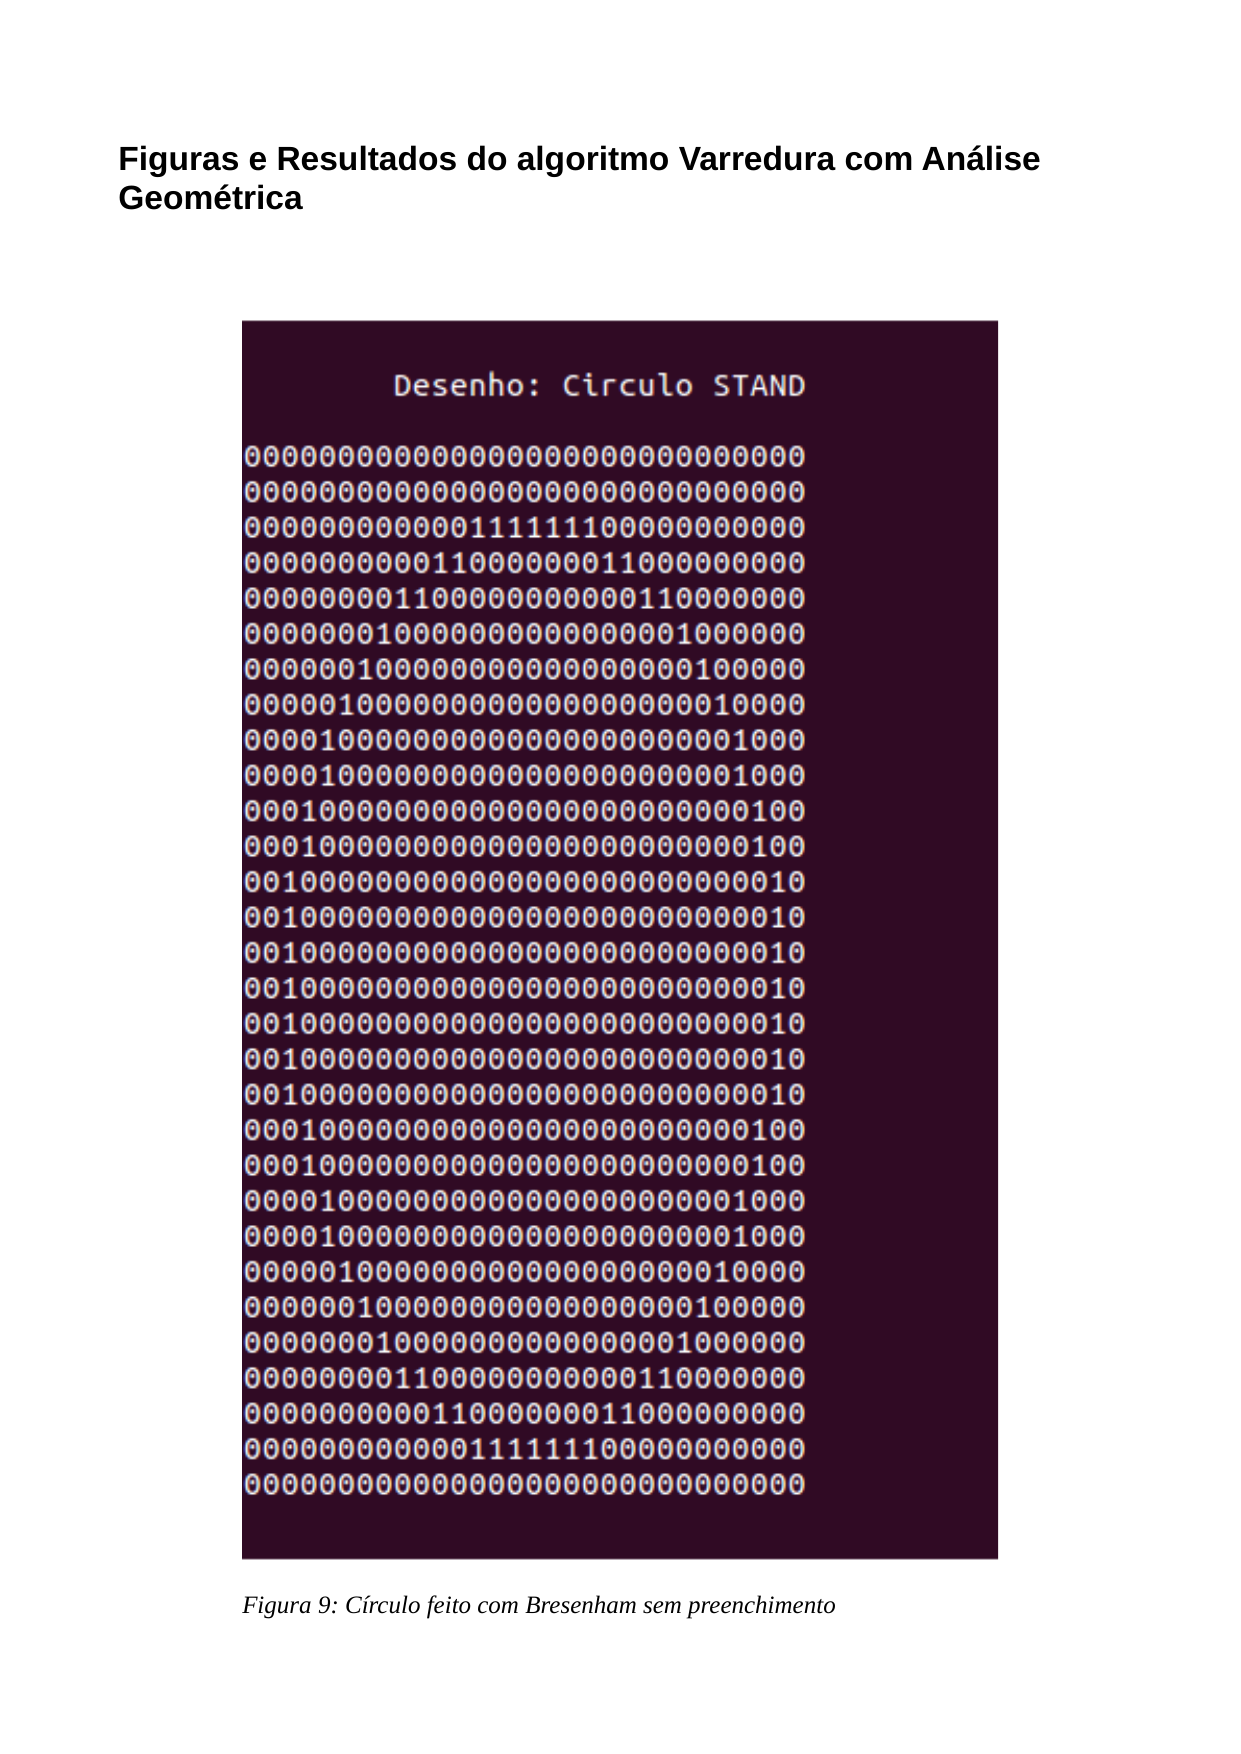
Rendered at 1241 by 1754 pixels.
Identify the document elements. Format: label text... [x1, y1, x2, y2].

picture [242, 290, 999, 1591]
subtitle Figuras e Resultados do algoritmo Varredura com Análise Geométrica [118, 139, 1122, 216]
text Figura 9: Círculo feito com Bresenham sem preenchimento [242, 1591, 998, 1619]
